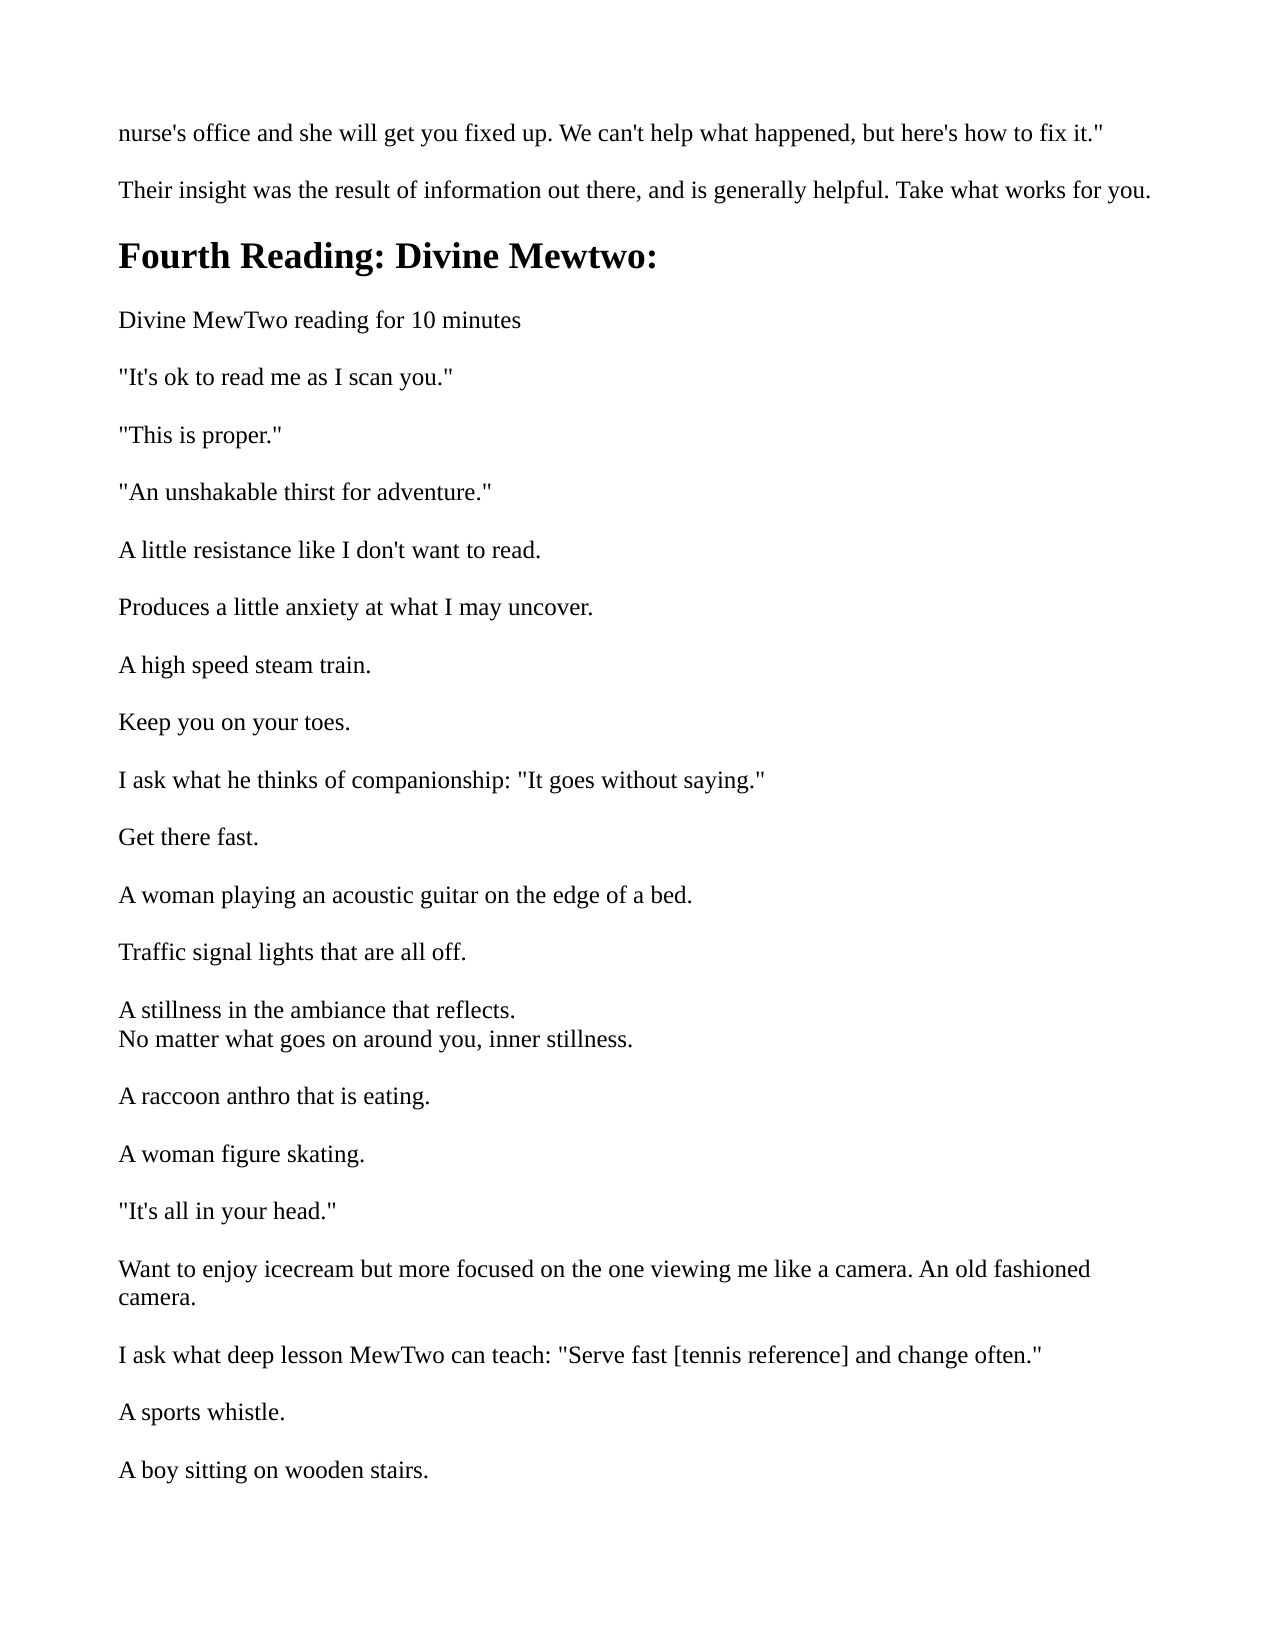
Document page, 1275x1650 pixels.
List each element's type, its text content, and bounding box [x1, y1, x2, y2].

text nurse's office and she will get you fixed up. We can't help what happened, but here's how to fix it." Their insight was the result of information out there, and is generally helpful. Take what works for you. [118, 118, 1157, 204]
subtitle Fourth Reading: Divine Mewtwo: [118, 233, 659, 276]
text Divine MewTwo reading for 10 minutes "It's ok to read me as I scan you." "This is proper." "An unshakable thirst for adventure." A little resistance like I don't want to read. Produces a little anxiety at what I may uncover. A high speed steam train. Keep you on your toes. I ask what he thinks of companionship: "It goes without saying." Get there fast. A woman playing an acoustic guitar on the edge of a bed. Traffic signal lights that are all off. A stillness in the ambiance that reflects. No matter what goes on around you, inner stillness. A raccoon anthro that is eating. A woman figure skating. "It's all in your head." Want to enjoy icecream but more focused on the one viewing me like a camera. An old fashioned camera. I ask what deep lesson MewTwo can teach: "Serve fast [tennis reference] and change often." A sports whistle. A boy sitting on wooden stairs. [118, 233, 1157, 1512]
